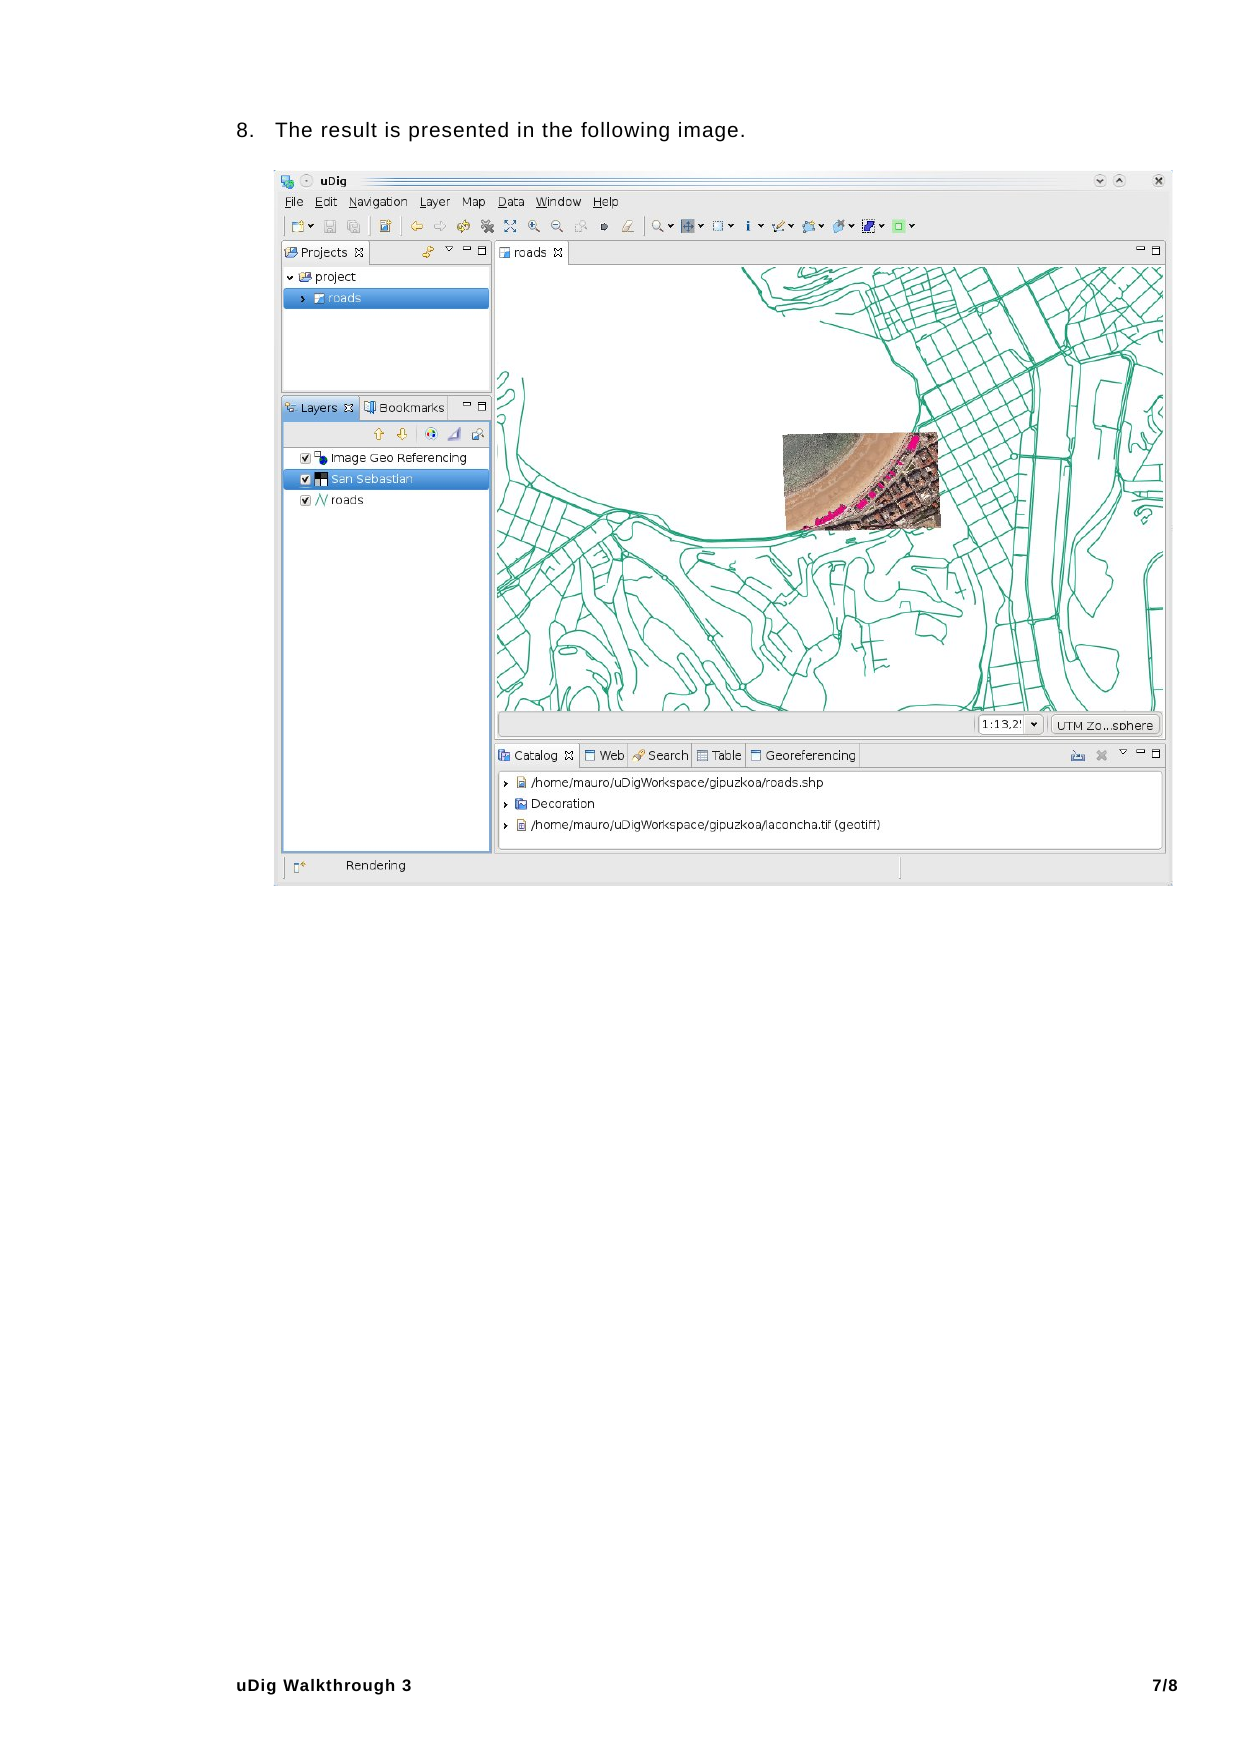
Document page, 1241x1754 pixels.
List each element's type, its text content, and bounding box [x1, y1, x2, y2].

picture [273, 170, 1173, 886]
list The result is presented in the following image. [236, 118, 1181, 142]
